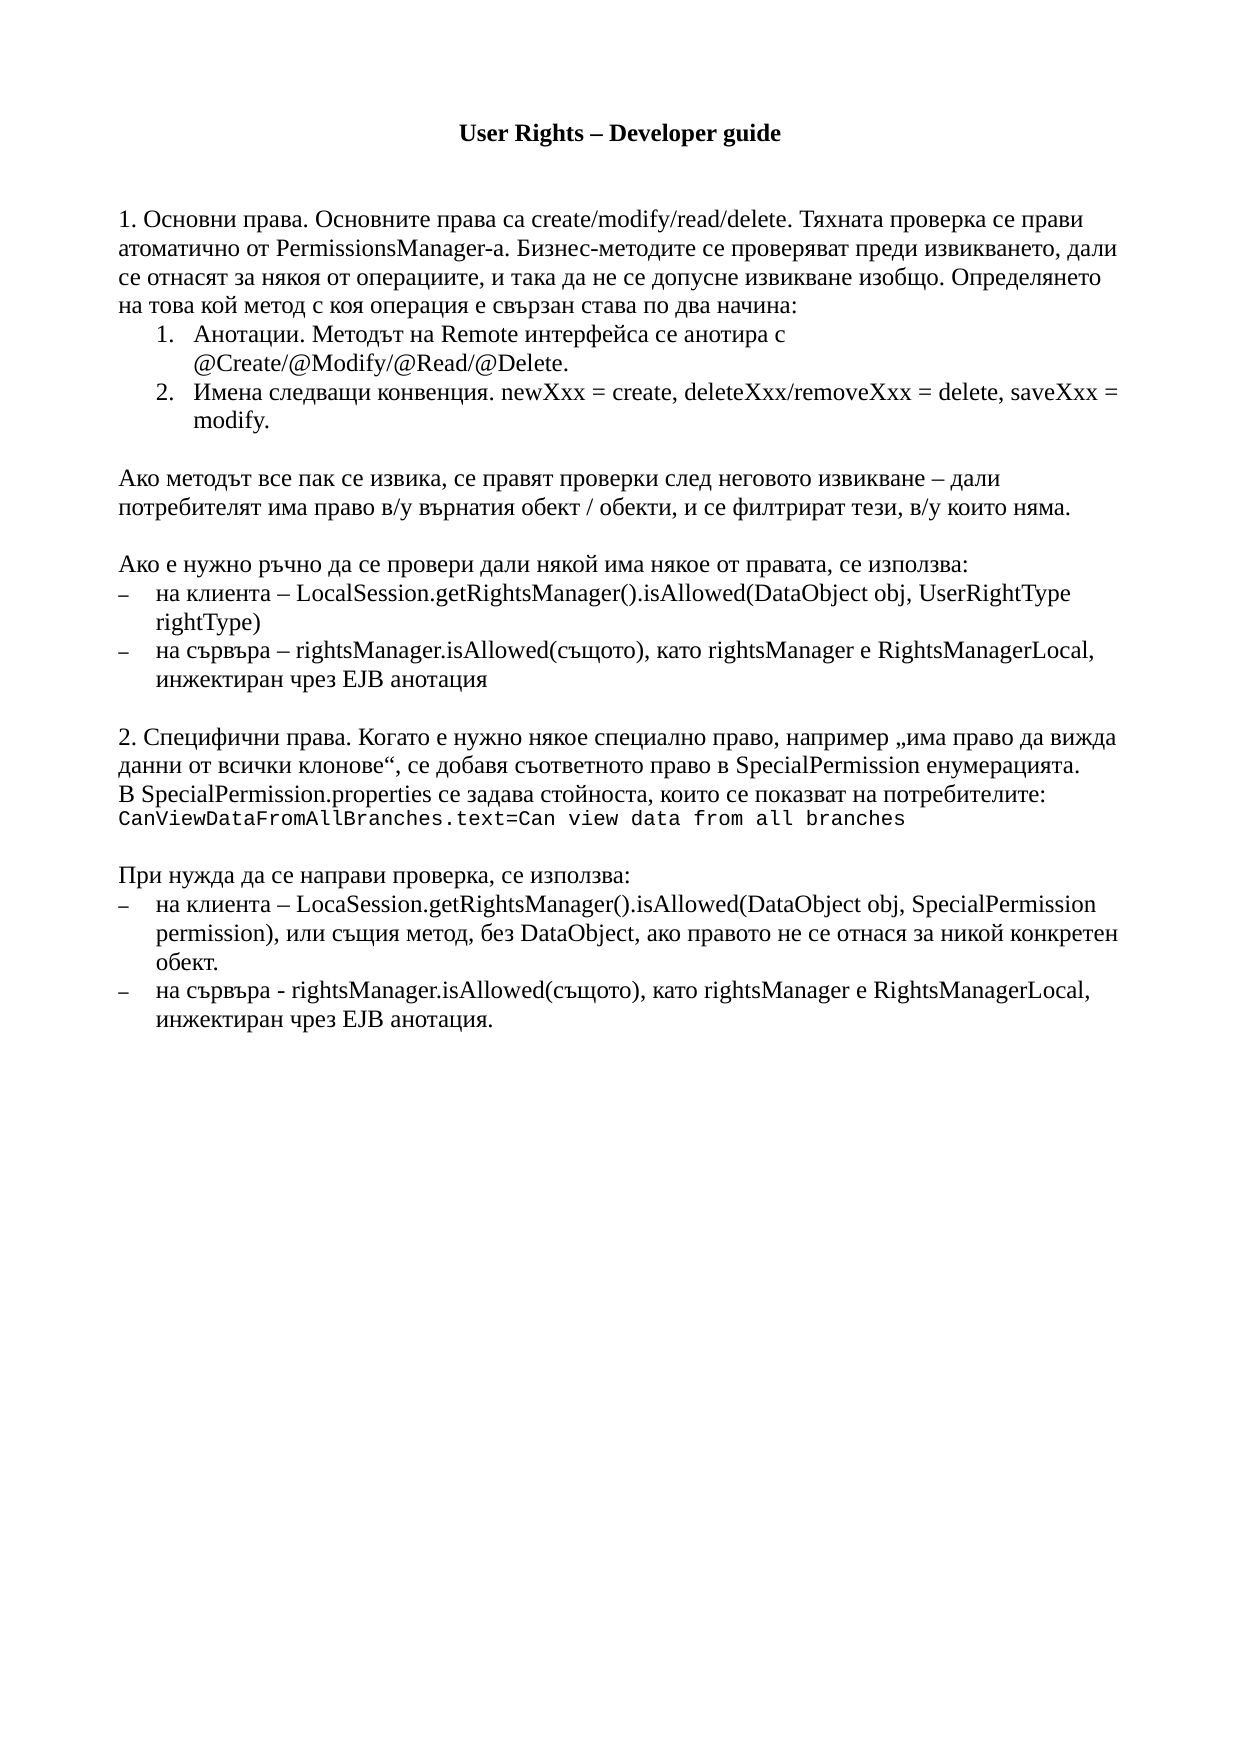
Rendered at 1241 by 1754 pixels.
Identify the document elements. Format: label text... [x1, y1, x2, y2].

text Ако е нужно ръчно да се провери дали някой има някое от правата, се използва: [118, 549, 1122, 578]
list на клиента – LocaSession.getRightsManager().isAllowed(DataObject obj, SpecialPermission permission), или същия метод, без DataObject, ако правото не се отнася за никой конкретен обект. [118, 889, 1122, 976]
text 1. Основни права. Основните права са create/modify/read/delete. Тяхната проверка се прави атоматично от PermissionsManager-a. Бизнес-методите се проверяват преди извикването, дали се отнасят за някоя от операциите, и така да не се допусне извикване изобщо. Определянето на това кой метод с коя операция е свързан става по два начина: [118, 204, 1122, 319]
text 2. Специфични права. Когато е нужно някое специално право, например „има право да вижда данни от всички клонове“, се добавя съответното право в SpecialPermission енумерацията. [118, 722, 1122, 779]
list на сървъра – rightsManager.isAllowed(същото), като rightsManager е RightsManagerLocal, инжектиран чрез EJB анотация [118, 636, 1122, 693]
text При нужда да се направи проверка, се използва: [118, 861, 1122, 889]
text CanViewDataFromAllBranches.text=Can view data from all branches [118, 808, 1122, 832]
list Имена следващи конвенция. newXxx = create, deleteXxx/removeXxx = delete, saveXxx = modify. [156, 377, 1122, 434]
text User Rights – Developer guide [118, 118, 1122, 147]
text Ако методът все пак се извика, се правят проверки след неговото извикване – дали потребителят има право в/у върнатия обект / обекти, и се филтрират тези, в/у които няма. [118, 463, 1122, 521]
list на клиента – LocalSession.getRightsManager().isAllowed(DataObject obj, UserRightType rightType) [118, 578, 1122, 636]
list Анотации. Методът на Remote интерфейса се анотира с @Create/@Modify/@Read/@Delete. [156, 319, 1122, 377]
list на сървъра - rightsManager.isAllowed(същото), като rightsManager е RightsManagerLocal, инжектиран чрез EJB анотация. [118, 976, 1122, 1033]
text В SpecialPermission.properties се задава стойностa, които се показват на потребителите: [118, 779, 1122, 808]
